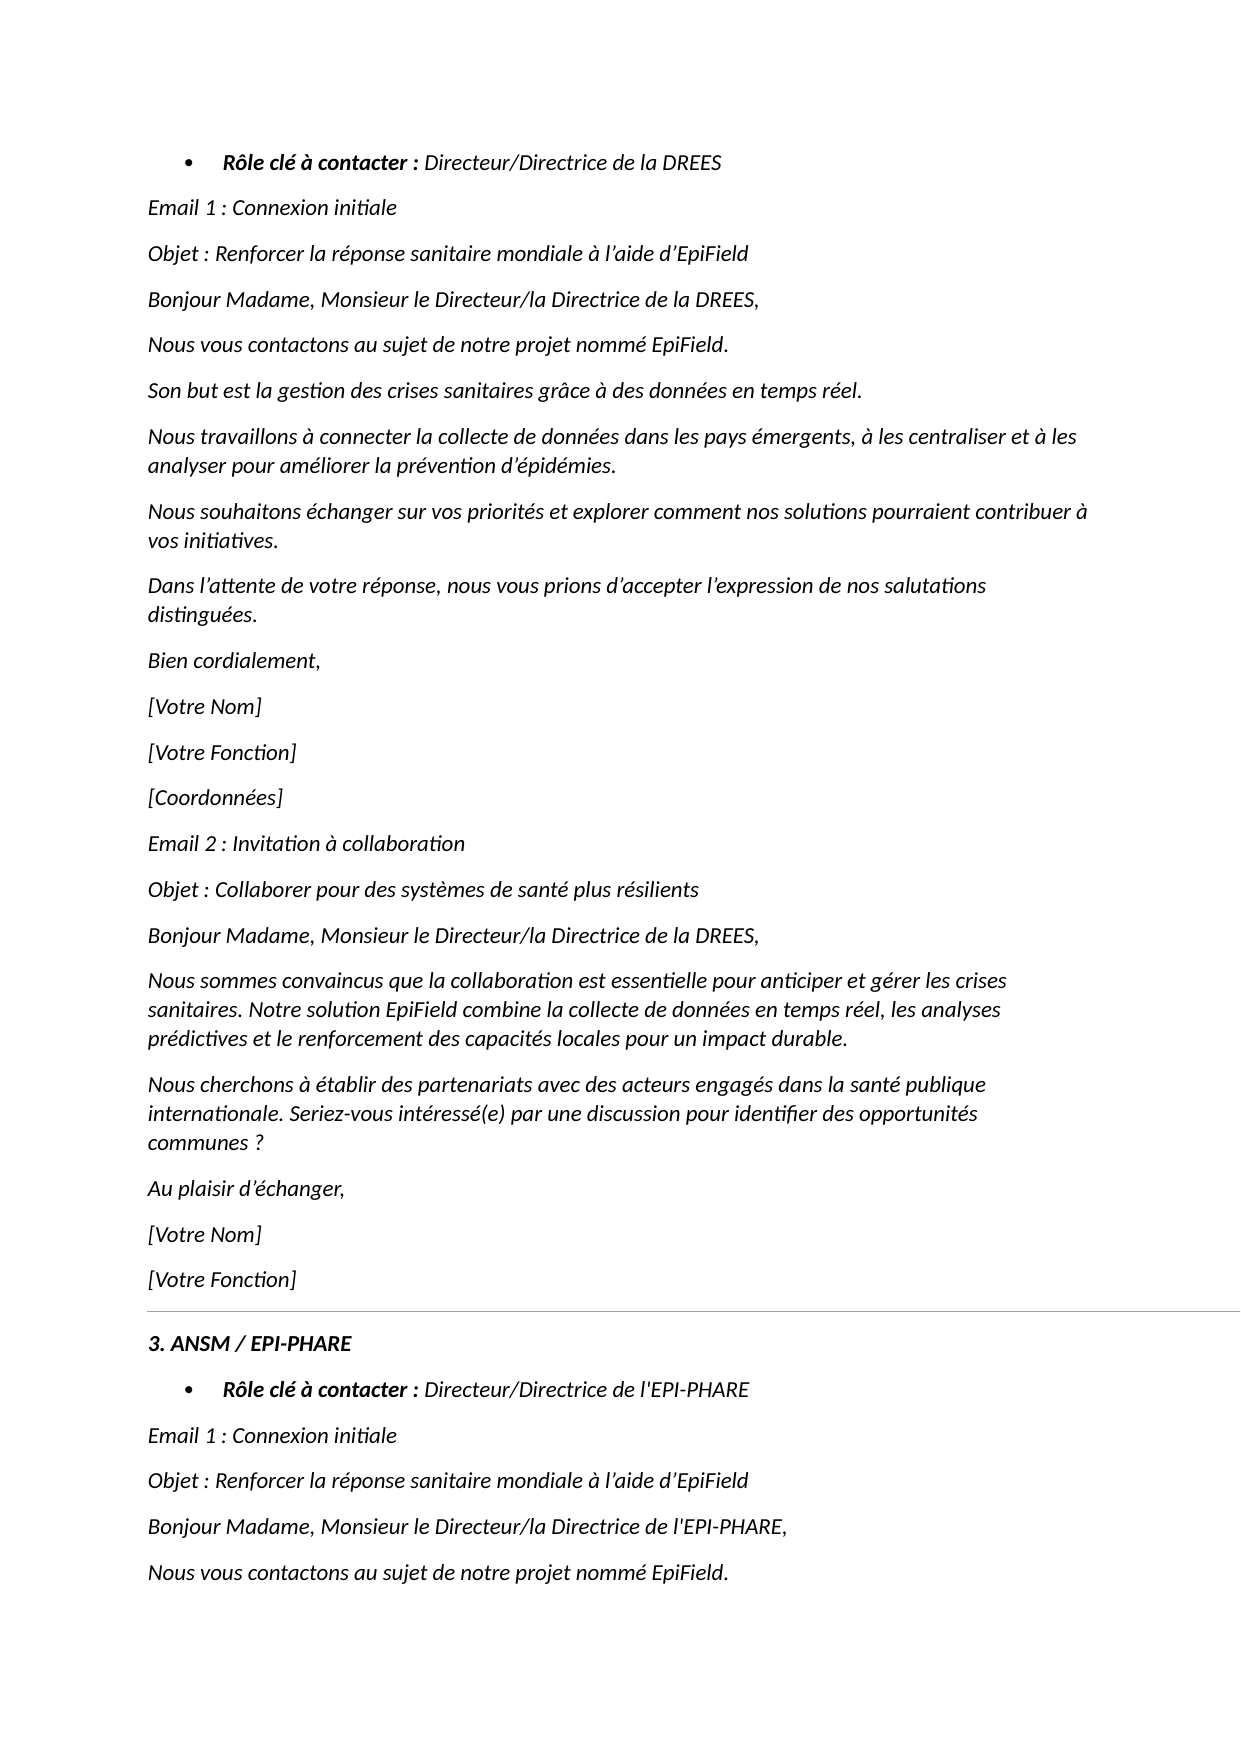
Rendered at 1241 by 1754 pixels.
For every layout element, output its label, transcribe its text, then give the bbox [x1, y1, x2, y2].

text [Votre Nom] [148, 1220, 1093, 1248]
text Dans l’attente de votre réponse, nous vous prions d’accepter l’expression de nos salutations distinguées. [148, 572, 1093, 629]
text Nous vous contactons au sujet de notre projet nommé EpiField. [148, 331, 1093, 358]
text Objet : Collaborer pour des systèmes de santé plus résilients [148, 875, 1093, 903]
list Rôle clé à contacter : Directeur/Directrice de la DREES [185, 148, 1093, 176]
text Nous souhaitons échanger sur vos priorités et explorer comment nos solutions pourraient contribuer à vos initiatives. [148, 497, 1093, 554]
text Nous cherchons à établir des partenariats avec des acteurs engagés dans la santé publique internationale. Seriez-vous intéressé(e) par une discussion pour identifier des opportunités communes ? [148, 1070, 1093, 1156]
text Objet : Renforcer la réponse sanitaire mondiale à l’aide d’EpiField [148, 239, 1093, 267]
text [Votre Nom] [148, 692, 1093, 720]
text Bonjour Madame, Monsieur le Directeur/la Directrice de la DREES, [148, 285, 1093, 313]
text Bonjour Madame, Monsieur le Directeur/la Directrice de l'EPI-PHARE, [148, 1512, 1093, 1540]
text Email 1 : Connexion initiale [148, 1421, 1093, 1449]
text Email 1 : Connexion initiale [148, 193, 1093, 221]
text Objet : Renforcer la réponse sanitaire mondiale à l’aide d’EpiField [148, 1467, 1093, 1494]
text Nous sommes convaincus que la collaboration est essentielle pour anticiper et gérer les crises sanitaires. Notre solution EpiField combine la collecte de données en temps réel, les analyses prédictives et le renforcement des capacités locales pour un impact durable. [148, 966, 1093, 1053]
text [Votre Fonction] [148, 738, 1093, 766]
text [Coordonnées] [148, 783, 1093, 812]
text 3. ANSM / EPI-PHARE [148, 1329, 1093, 1357]
text Son but est la gestion des crises sanitaires grâce à des données en temps réel. [148, 376, 1093, 404]
text Au plaisir d’échanger, [148, 1174, 1093, 1202]
text Email 2 : Invitation à collaboration [148, 829, 1093, 857]
text Bien cordialement, [148, 646, 1093, 674]
text Bonjour Madame, Monsieur le Directeur/la Directrice de la DREES, [148, 921, 1093, 949]
list Rôle clé à contacter : Directeur/Directrice de l'EPI-PHARE [185, 1375, 1093, 1403]
text Nous travaillons à connecter la collecte de données dans les pays émergents, à les centraliser et à les analyser pour améliorer la prévention d’épidémies. [148, 422, 1093, 479]
text Nous vous contactons au sujet de notre projet nommé EpiField. [148, 1558, 1093, 1586]
text [Votre Fonction] [148, 1266, 1093, 1294]
